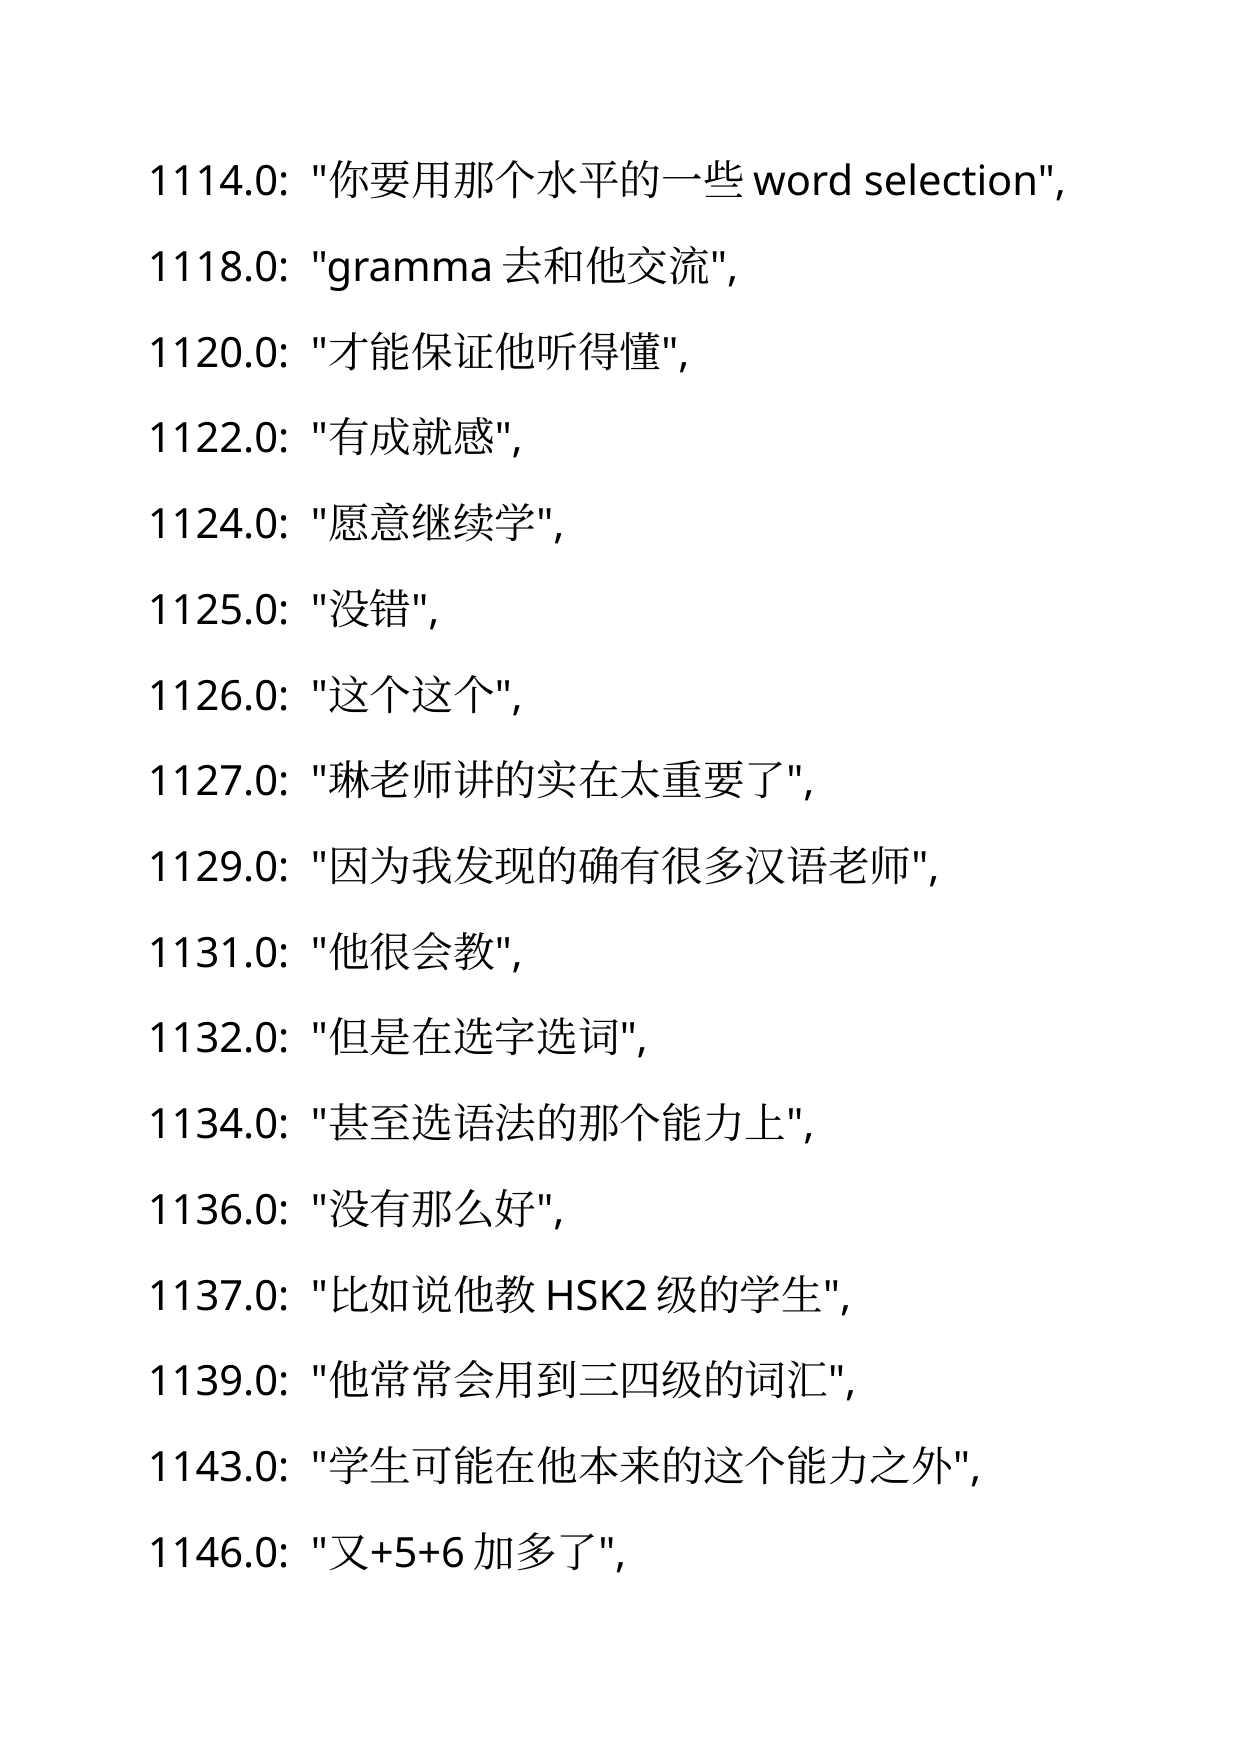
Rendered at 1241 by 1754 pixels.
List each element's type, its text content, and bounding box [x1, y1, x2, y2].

text 1124.0: "愿意继续学", [148, 491, 1093, 551]
text 1132.0: "但是在选字选词", [148, 1005, 1093, 1065]
text 1137.0: "比如说他教HSK2级的学生", [148, 1262, 1093, 1322]
text 1129.0: "因为我发现的确有很多汉语老师", [148, 833, 1093, 893]
text 1114.0: "你要用那个水平的一些word selection", [148, 148, 1093, 208]
text 1125.0: "没错", [148, 576, 1093, 636]
text 1118.0: "gramma去和他交流", [148, 233, 1093, 293]
text 1131.0: "他很会教", [148, 919, 1093, 979]
text 1134.0: "甚至选语法的那个能力上", [148, 1091, 1093, 1151]
text 1120.0: "才能保证他听得懂", [148, 319, 1093, 379]
text 1122.0: "有成就感", [148, 405, 1093, 465]
text 1127.0: "琳老师讲的实在太重要了", [148, 748, 1093, 808]
text 1139.0: "他常常会用到三四级的词汇", [148, 1348, 1093, 1408]
text 1146.0: "又+5+6加多了", [148, 1519, 1093, 1579]
text 1136.0: "没有那么好", [148, 1176, 1093, 1236]
text 1126.0: "这个这个", [148, 662, 1093, 722]
text 1143.0: "学生可能在他本来的这个能力之外", [148, 1433, 1093, 1494]
